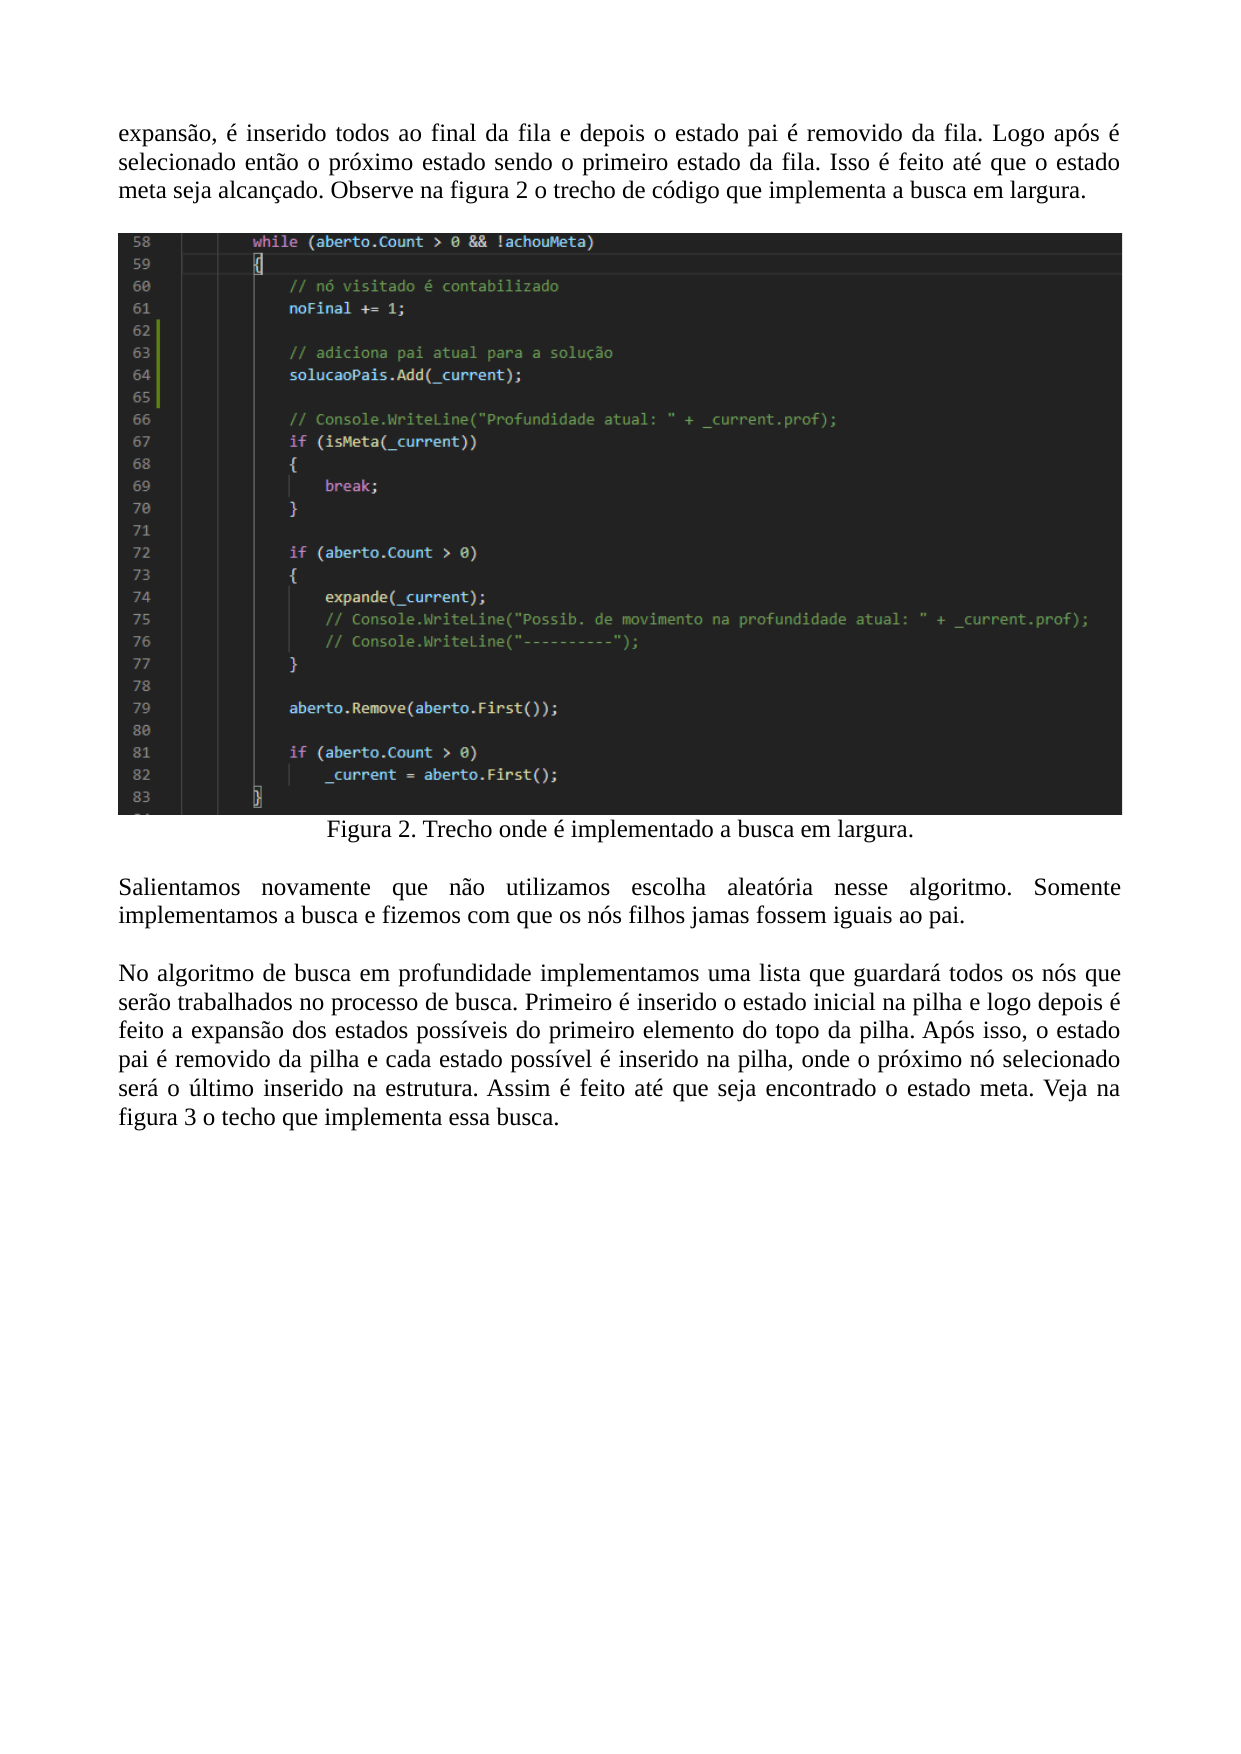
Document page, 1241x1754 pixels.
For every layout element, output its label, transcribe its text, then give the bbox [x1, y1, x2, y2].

text expansão, é inserido todos ao final da fila e depois o estado pai é removido da fila. Logo após é selecionado então o próximo estado sendo o primeiro estado da fila. Isso é feito até que o estado meta seja alcançado. Observe na figura 2 o trecho de código que implementa a busca em largura. [118, 118, 1122, 204]
text Salientamos novamente que não utilizamos escolha aleatória nesse algoritmo. Somente implementamos a busca e fizemos com que os nós filhos jamas fossem iguais ao pai. [118, 872, 1122, 929]
picture [118, 233, 1123, 815]
text Figura 2. Trecho onde é implementado a busca em largura. [118, 815, 1122, 843]
text No algoritmo de busca em profundidade implementamos uma lista que guardará todos os nós que serão trabalhados no processo de busca. Primeiro é inserido o estado inicial na pilha e logo depois é feito a expansão dos estados possíveis do primeiro elemento do topo da pilha. Após isso, o estado pai é removido da pilha e cada estado possível é inserido na pilha, onde o próximo nó selecionado será o último inserido na estrutura. Assim é feito até que seja encontrado o estado meta. Veja na figura 3 o techo que implementa essa busca. [118, 958, 1122, 1131]
